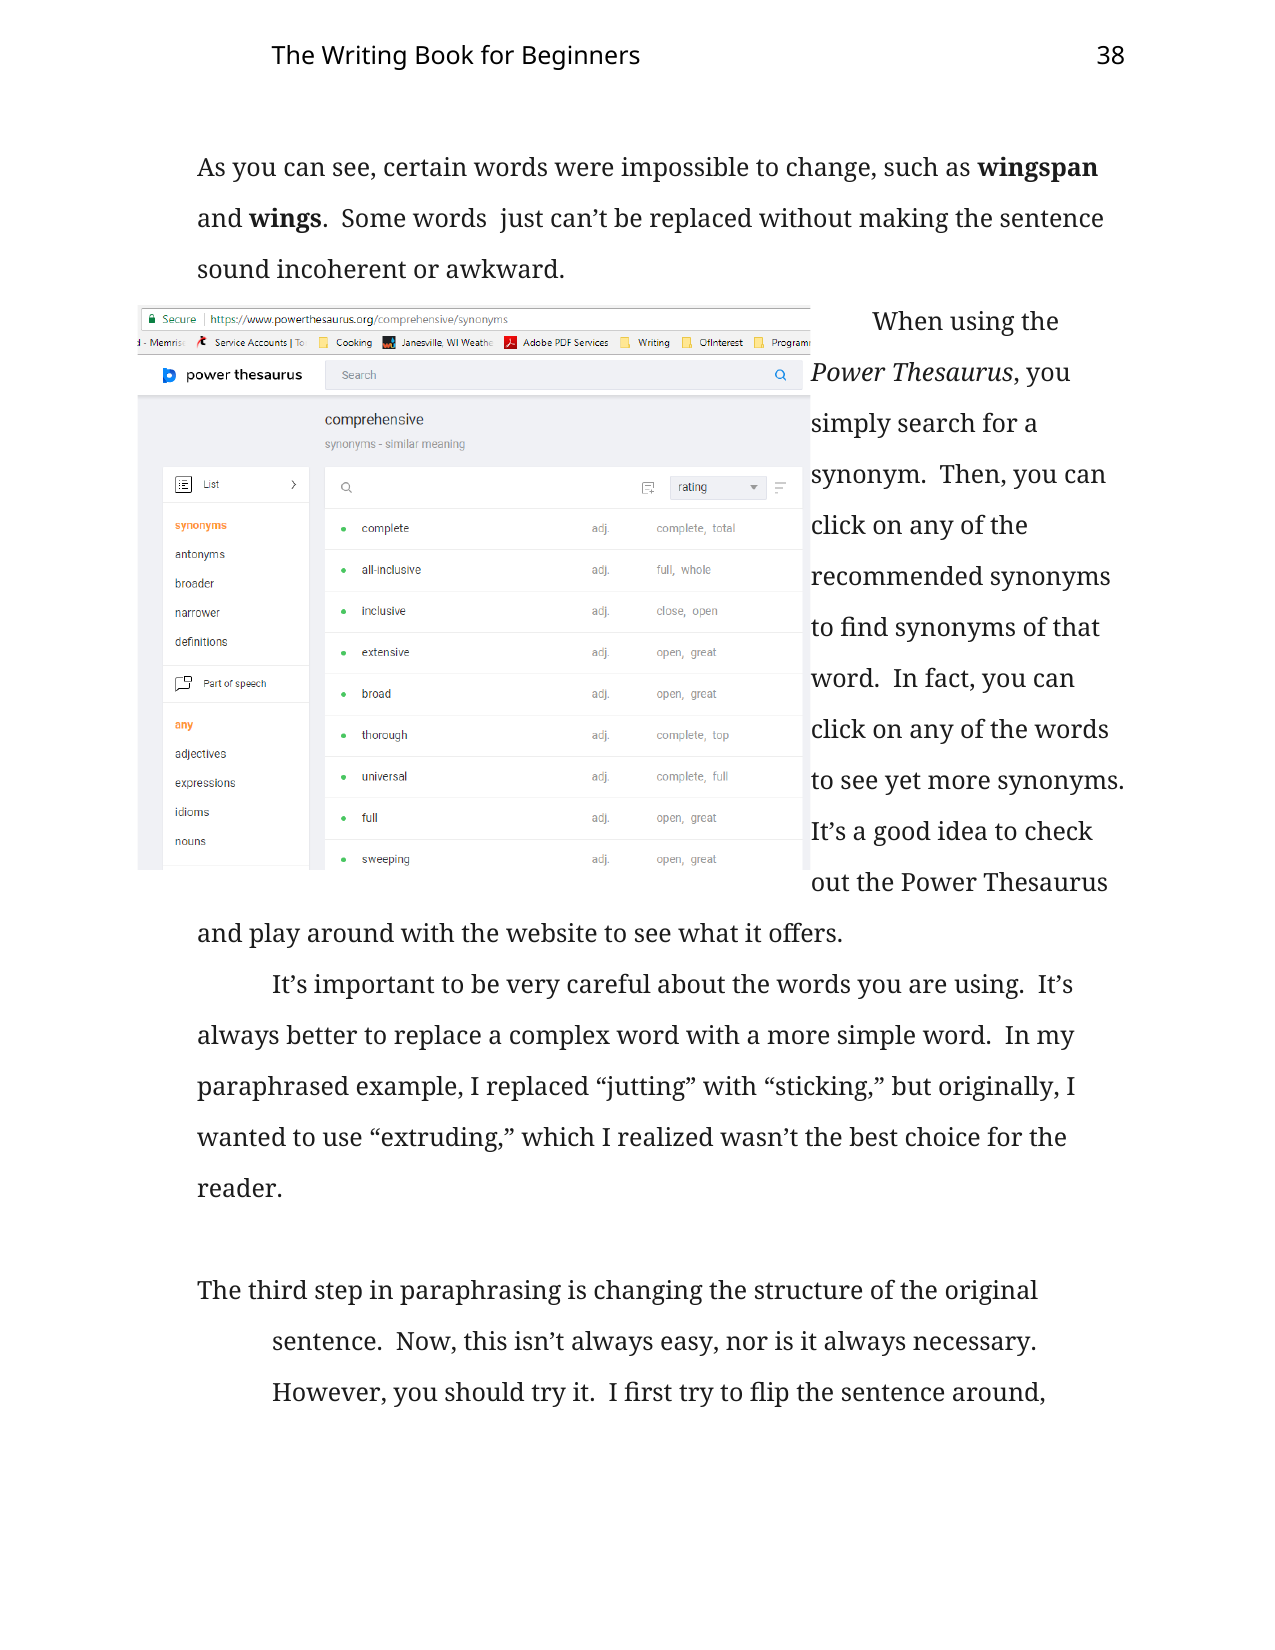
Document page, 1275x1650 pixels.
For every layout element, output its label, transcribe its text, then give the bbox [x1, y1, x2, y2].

text It’s important to be very careful about the words you are using. It’s always better to replace a complex word with a more simple word. In my paraphrased example, I replaced “jutting” with “sticking,” but originally, I wanted to use “extruding,” which I realized wasn’t the best choice for the reader. [197, 967, 1125, 1205]
text As you can see, certain words were impossible to change, such as wingspan and wings. Some words just can’t be replaced without making the sentence sound incoherent or awkward. [197, 150, 1125, 286]
text When using the Power Thesaurus, you simply search for a synonym. Then, you can click on any of the recommended synonyms to find synonyms of that word. In fact, you can click on any of the words to see yet more synonyms. It’s a good idea to check out the Power Thesaurus and play around with the website to see what it offers. [197, 303, 1125, 950]
text The third step in paraphrasing is changing the structure of the original sentence. Now, this isn’t always easy, nor is it always necessary. However, you should try it. I first try to flip the sentence around, [197, 1273, 1125, 1409]
